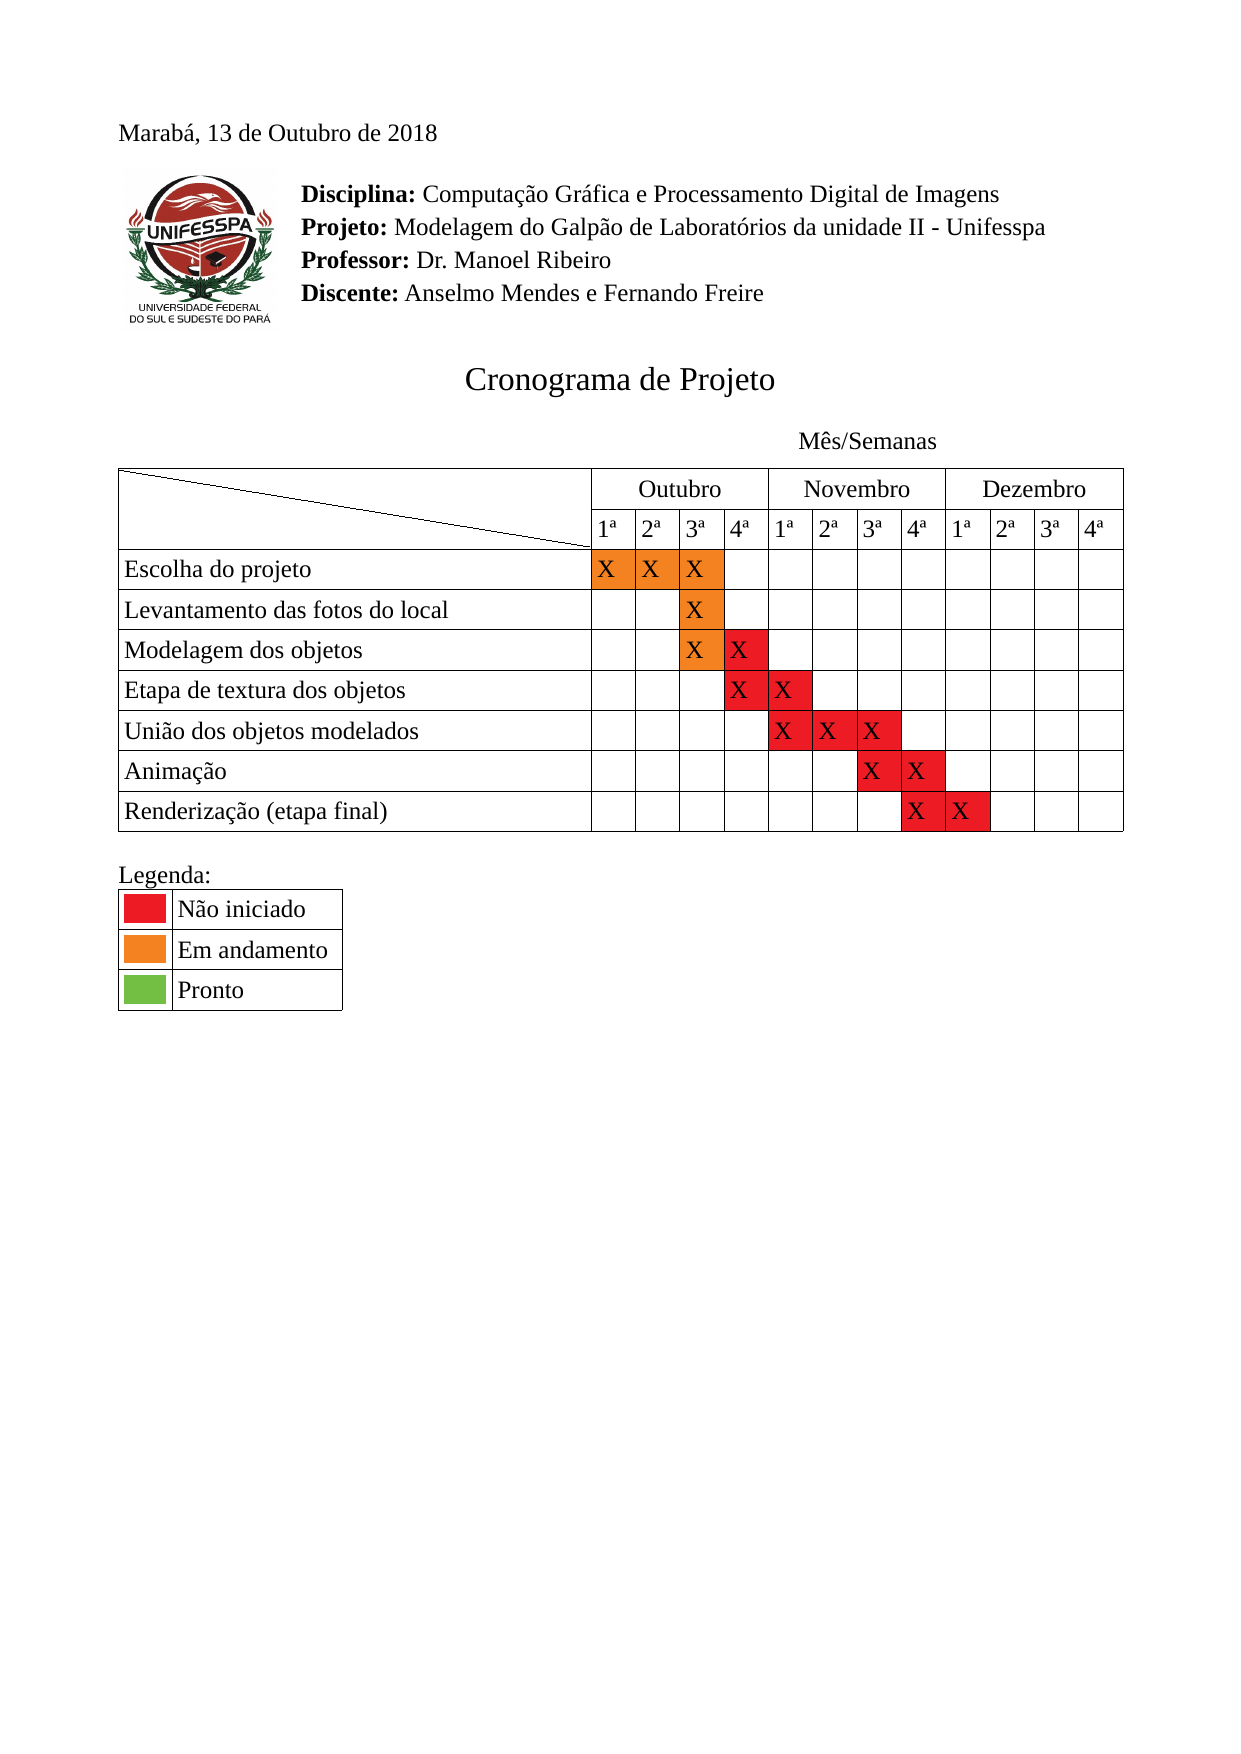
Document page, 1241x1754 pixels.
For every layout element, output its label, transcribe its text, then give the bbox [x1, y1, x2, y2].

table_cell [1079, 751, 1123, 791]
table_cell [858, 630, 901, 670]
table_cell [725, 792, 768, 831]
table_cell [636, 751, 679, 791]
table_cell [991, 792, 1034, 831]
table_cell [1035, 792, 1078, 831]
table_cell [858, 671, 901, 710]
table_cell [991, 550, 1034, 589]
table_cell X [902, 751, 945, 791]
table_cell [858, 792, 901, 831]
table_cell Renderização (etapa final) [119, 792, 591, 831]
table_cell [1035, 590, 1078, 629]
table_cell [769, 751, 812, 791]
table_cell [725, 751, 768, 791]
table_cell 1ª [946, 510, 990, 549]
table_cell [725, 711, 768, 750]
table_cell [946, 711, 990, 750]
table_cell [1079, 792, 1123, 831]
table_cell [1079, 630, 1123, 670]
table_cell União dos objetos modelados [119, 711, 591, 750]
table_cell X [592, 550, 635, 589]
table_header [119, 890, 172, 929]
table_cell Levantamento das fotos do local [119, 590, 591, 629]
text Disciplina: Computação Gráfica e Processamento Digital de Imagens [279, 176, 1122, 208]
table_cell [592, 630, 635, 670]
table_cell X [946, 792, 990, 831]
table_cell [680, 792, 724, 831]
text Legenda: [118, 860, 1122, 888]
table_cell [1079, 671, 1123, 710]
table_cell [1035, 630, 1078, 670]
table_cell [813, 671, 857, 710]
table_cell Modelagem dos objetos [119, 630, 591, 670]
table_cell [991, 671, 1034, 710]
table_cell [991, 590, 1034, 629]
table_cell [1079, 550, 1123, 589]
table_cell [636, 630, 679, 670]
table_cell [680, 711, 724, 750]
table_header [119, 469, 591, 549]
table_cell [592, 671, 635, 710]
table_cell 4ª [1079, 510, 1123, 549]
table_cell 1ª [769, 510, 812, 549]
table_cell [813, 792, 857, 831]
table_cell Etapa de textura dos objetos [119, 671, 591, 710]
table_cell [725, 550, 768, 589]
table_cell [680, 671, 724, 710]
table_cell [858, 590, 901, 629]
table_cell [946, 751, 990, 791]
table_cell [769, 550, 812, 589]
table_cell Pronto [173, 970, 342, 1009]
picture [121, 167, 279, 331]
table_cell X [725, 671, 768, 710]
table_cell [1035, 711, 1078, 750]
table_cell [119, 970, 172, 1009]
text Discente: Anselmo Mendes e Fernando Freire [279, 275, 1122, 307]
table_cell [592, 590, 635, 629]
table_cell X [680, 590, 724, 629]
table_cell X [858, 751, 901, 791]
table_cell X [902, 792, 945, 831]
table_cell [991, 711, 1034, 750]
table_cell [1079, 590, 1123, 629]
table_cell [858, 550, 901, 589]
table_cell 2ª [991, 510, 1034, 549]
table_cell X [636, 550, 679, 589]
table_header Dezembro [946, 469, 1123, 508]
table_cell [1079, 711, 1123, 750]
table_cell Em andamento [173, 930, 342, 969]
table_cell X [858, 711, 901, 750]
table_cell [991, 630, 1034, 670]
table_cell [769, 630, 812, 670]
table_cell X [813, 711, 857, 750]
table_cell [813, 751, 857, 791]
table_cell 3ª [680, 510, 724, 549]
table_cell [1035, 671, 1078, 710]
table_cell [769, 590, 812, 629]
table_cell [946, 630, 990, 670]
table_header Não iniciado [173, 890, 342, 929]
table_cell [902, 630, 945, 670]
table_cell [946, 671, 990, 710]
text Professor: Dr. Manoel Ribeiro [279, 242, 1122, 274]
text Projeto: Modelagem do Galpão de Laboratórios da unidade II - Unifesspa [279, 209, 1122, 241]
table_cell [902, 711, 945, 750]
table_cell [902, 671, 945, 710]
table_cell 4ª [902, 510, 945, 549]
table_cell [769, 792, 812, 831]
table_cell [636, 671, 679, 710]
table_cell [636, 590, 679, 629]
table_cell 1ª [592, 510, 635, 549]
text Cronograma de Projeto [118, 356, 1122, 397]
table_cell [1035, 550, 1078, 589]
table_cell [991, 751, 1034, 791]
table_cell [946, 550, 990, 589]
table_cell X [725, 630, 768, 670]
table_cell [592, 792, 635, 831]
table_cell Escolha do projeto [119, 550, 591, 589]
table_cell [813, 630, 857, 670]
table_cell 3ª [858, 510, 901, 549]
table_cell [1035, 751, 1078, 791]
table_cell 2ª [813, 510, 857, 549]
table_cell Animação [119, 751, 591, 791]
table_cell [119, 930, 172, 969]
table_cell 3ª [1035, 510, 1078, 549]
table_cell X [680, 630, 724, 670]
table_cell [813, 590, 857, 629]
table_cell X [769, 671, 812, 710]
table_cell 2ª [636, 510, 679, 549]
table_cell [946, 590, 990, 629]
table_cell [680, 751, 724, 791]
table_cell [636, 711, 679, 750]
table_header Outubro [592, 469, 768, 508]
table_cell [813, 550, 857, 589]
table_cell [592, 711, 635, 750]
table_cell [592, 751, 635, 791]
table_cell [902, 550, 945, 589]
table_cell [902, 590, 945, 629]
table_cell 4ª [725, 510, 768, 549]
table_cell [636, 792, 679, 831]
table_cell X [769, 711, 812, 750]
table_cell X [680, 550, 724, 589]
table_header Novembro [769, 469, 945, 508]
table_cell [725, 590, 768, 629]
